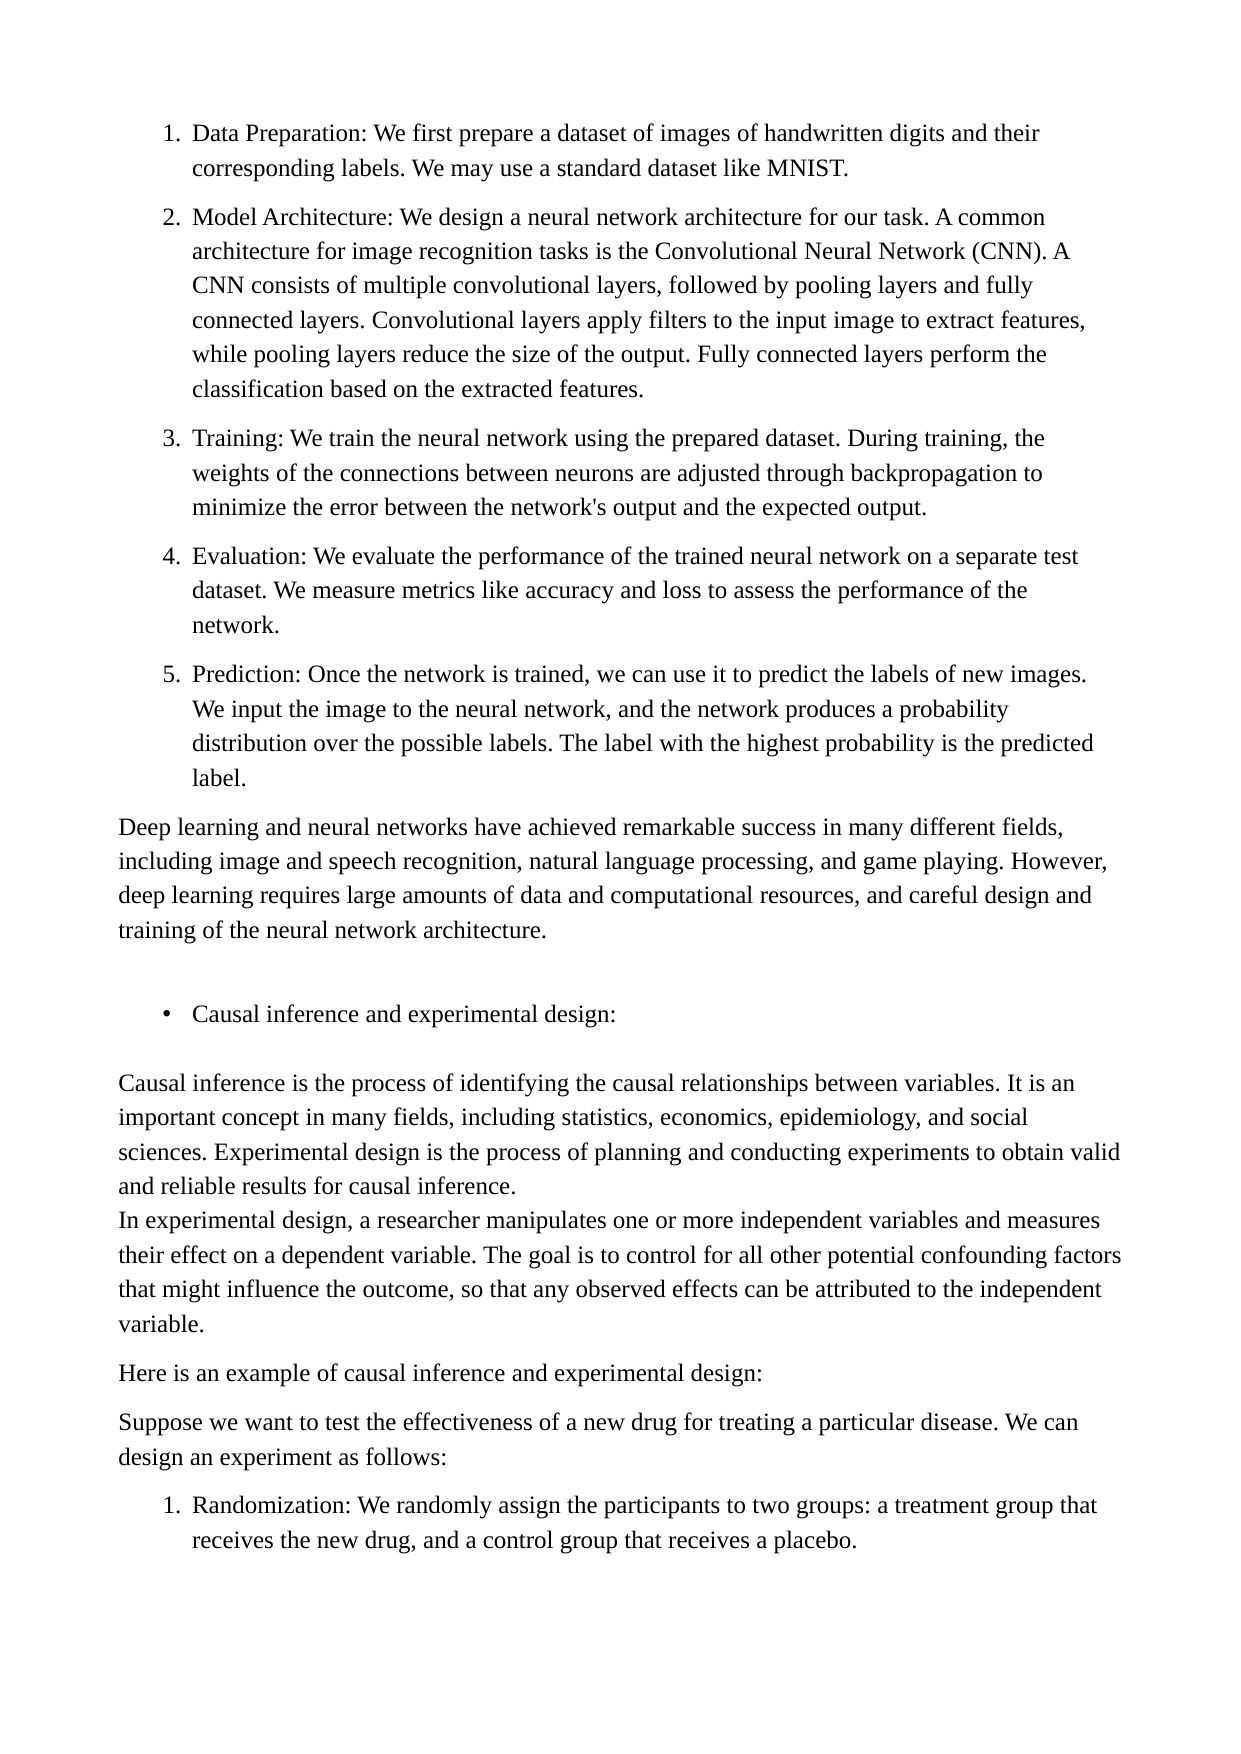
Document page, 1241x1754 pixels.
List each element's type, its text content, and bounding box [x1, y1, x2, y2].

list Evaluation: We evaluate the performance of the trained neural network on a separate test dataset. We measure metrics like accuracy and loss to assess the performance of the network. [162, 541, 1122, 639]
list Model Architecture: We design a neural network architecture for our task. A common architecture for image recognition tasks is the Convolutional Neural Network (CNN). A CNN consists of multiple convolutional layers, followed by pooling layers and fully connected layers. Convolutional layers apply filters to the input image to extract features, while pooling layers reduce the size of the output. Fully connected layers perform the classification based on the extracted features. [162, 202, 1122, 403]
text Here is an example of causal inference and experimental design: [118, 1358, 1122, 1387]
list Causal inference and experimental design: [162, 999, 1122, 1027]
text Deep learning and neural networks have achieved remarkable success in many different fields, including image and speech recognition, natural language processing, and game playing. However, deep learning requires large amounts of data and computational resources, and careful design and training of the neural network architecture. [118, 812, 1122, 944]
list Data Preparation: We first prepare a dataset of images of handwritten digits and their corresponding labels. We may use a standard dataset like MNIST. [162, 118, 1122, 181]
list Training: We train the neural network using the prepared dataset. During training, the weights of the connections between neurons are adjusted through backpropagation to minimize the error between the network's output and the expected output. [162, 423, 1122, 521]
list Prediction: Once the network is trained, we can use it to predict the labels of new images. We input the image to the neural network, and the network produces a probability distribution over the possible labels. The label with the highest probability is the predicted label. [162, 659, 1122, 791]
text Suppose we want to test the effectiveness of a new drug for treating a particular disease. We can design an experiment as follows: [118, 1407, 1122, 1470]
text In experimental design, a researcher manipulates one or more independent variables and measures their effect on a dependent variable. The goal is to control for all other potential confounding factors that might influence the outcome, so that any observed effects can be attributed to the independent variable. [118, 1206, 1122, 1338]
list Randomization: We randomly assign the participants to two groups: a treatment group that receives the new drug, and a control group that receives a placebo. [162, 1491, 1122, 1554]
text Causal inference is the process of identifying the causal relationships between variables. It is an important concept in many fields, including statistics, economics, epidemiology, and social sciences. Experimental design is the process of planning and conducting experiments to obtain valid and reliable results for causal inference. [118, 1068, 1122, 1200]
